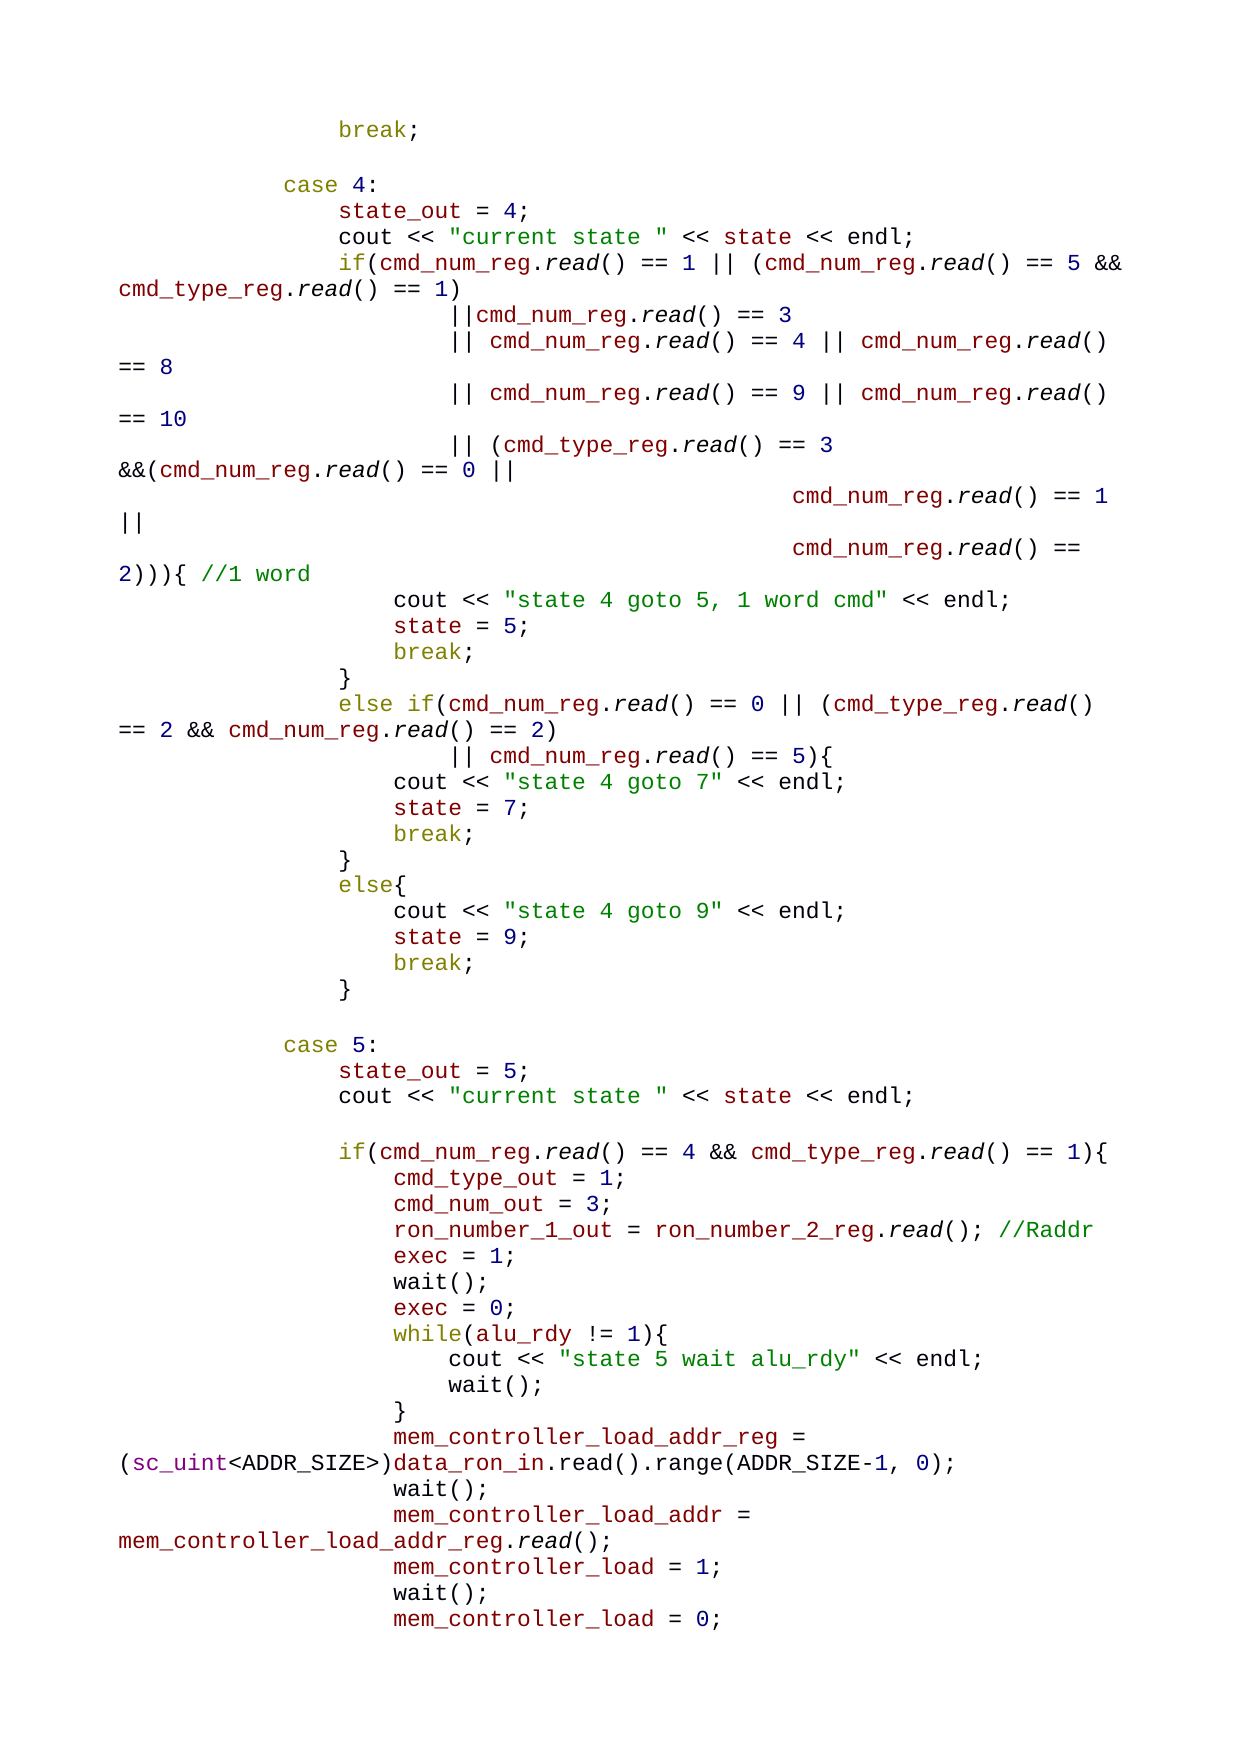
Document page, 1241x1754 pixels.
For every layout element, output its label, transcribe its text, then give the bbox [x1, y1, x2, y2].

text state = 9; [118, 926, 1122, 952]
text else{ [118, 874, 1122, 900]
text state = 5; [118, 614, 1122, 640]
text break; [118, 640, 1122, 666]
text } [118, 848, 1122, 874]
text cout << "state 4 goto 7" << endl; [118, 770, 1122, 796]
text } [118, 978, 1122, 1003]
text state_out = 5; [118, 1059, 1122, 1085]
text || cmd_num_reg.read() == 4 || cmd_num_reg.read() == 8 [118, 329, 1122, 381]
text || (cmd_type_reg.read() == 3 &&(cmd_num_reg.read() == 0 || [118, 433, 1122, 485]
text } [118, 666, 1122, 692]
text case 4: [118, 173, 1122, 199]
text case 5: [118, 1033, 1122, 1059]
text mem_controller_load_addr_reg = (sc_uint<ADDR_SIZE>)data_ron_in.read().range(ADDR_SIZE-1, 0); [118, 1426, 1122, 1477]
text state_out = 4; [118, 199, 1122, 225]
text cmd_num_reg.read() == 1 || [118, 485, 1122, 537]
text cout << "state 5 wait alu_rdy" << endl; [118, 1348, 1122, 1374]
text break; [118, 118, 1122, 144]
text ron_number_1_out = ron_number_2_reg.read(); //Raddr [118, 1218, 1122, 1244]
text state = 7; [118, 796, 1122, 822]
text cout << "state 4 goto 5, 1 word cmd" << endl; [118, 588, 1122, 614]
text mem_controller_load_addr = mem_controller_load_addr_reg.read(); [118, 1503, 1122, 1555]
text cout << "state 4 goto 9" << endl; [118, 900, 1122, 926]
text cmd_num_out = 3; [118, 1192, 1122, 1218]
text mem_controller_load = 0; [118, 1607, 1122, 1633]
text wait(); [118, 1477, 1122, 1503]
text exec = 1; [118, 1244, 1122, 1270]
text wait(); [118, 1581, 1122, 1607]
text || cmd_num_reg.read() == 9 || cmd_num_reg.read() == 10 [118, 381, 1122, 433]
text if(cmd_num_reg.read() == 4 && cmd_type_reg.read() == 1){ [118, 1140, 1122, 1166]
text mem_controller_load = 1; [118, 1555, 1122, 1581]
text wait(); [118, 1270, 1122, 1296]
text cout << "current state " << state << endl; [118, 1085, 1122, 1111]
text exec = 0; [118, 1296, 1122, 1322]
text ||cmd_num_reg.read() == 3 [118, 303, 1122, 329]
text cmd_type_out = 1; [118, 1166, 1122, 1192]
text || cmd_num_reg.read() == 5){ [118, 744, 1122, 770]
text if(cmd_num_reg.read() == 1 || (cmd_num_reg.read() == 5 && cmd_type_reg.read() == 1) [118, 251, 1122, 303]
text } [118, 1400, 1122, 1426]
text while(alu_rdy != 1){ [118, 1322, 1122, 1348]
text break; [118, 952, 1122, 978]
text wait(); [118, 1374, 1122, 1400]
text cout << "current state " << state << endl; [118, 225, 1122, 251]
text cmd_num_reg.read() == 2))){ //1 word [118, 537, 1122, 588]
text break; [118, 822, 1122, 848]
text else if(cmd_num_reg.read() == 0 || (cmd_type_reg.read() == 2 && cmd_num_reg.read() == 2) [118, 692, 1122, 744]
